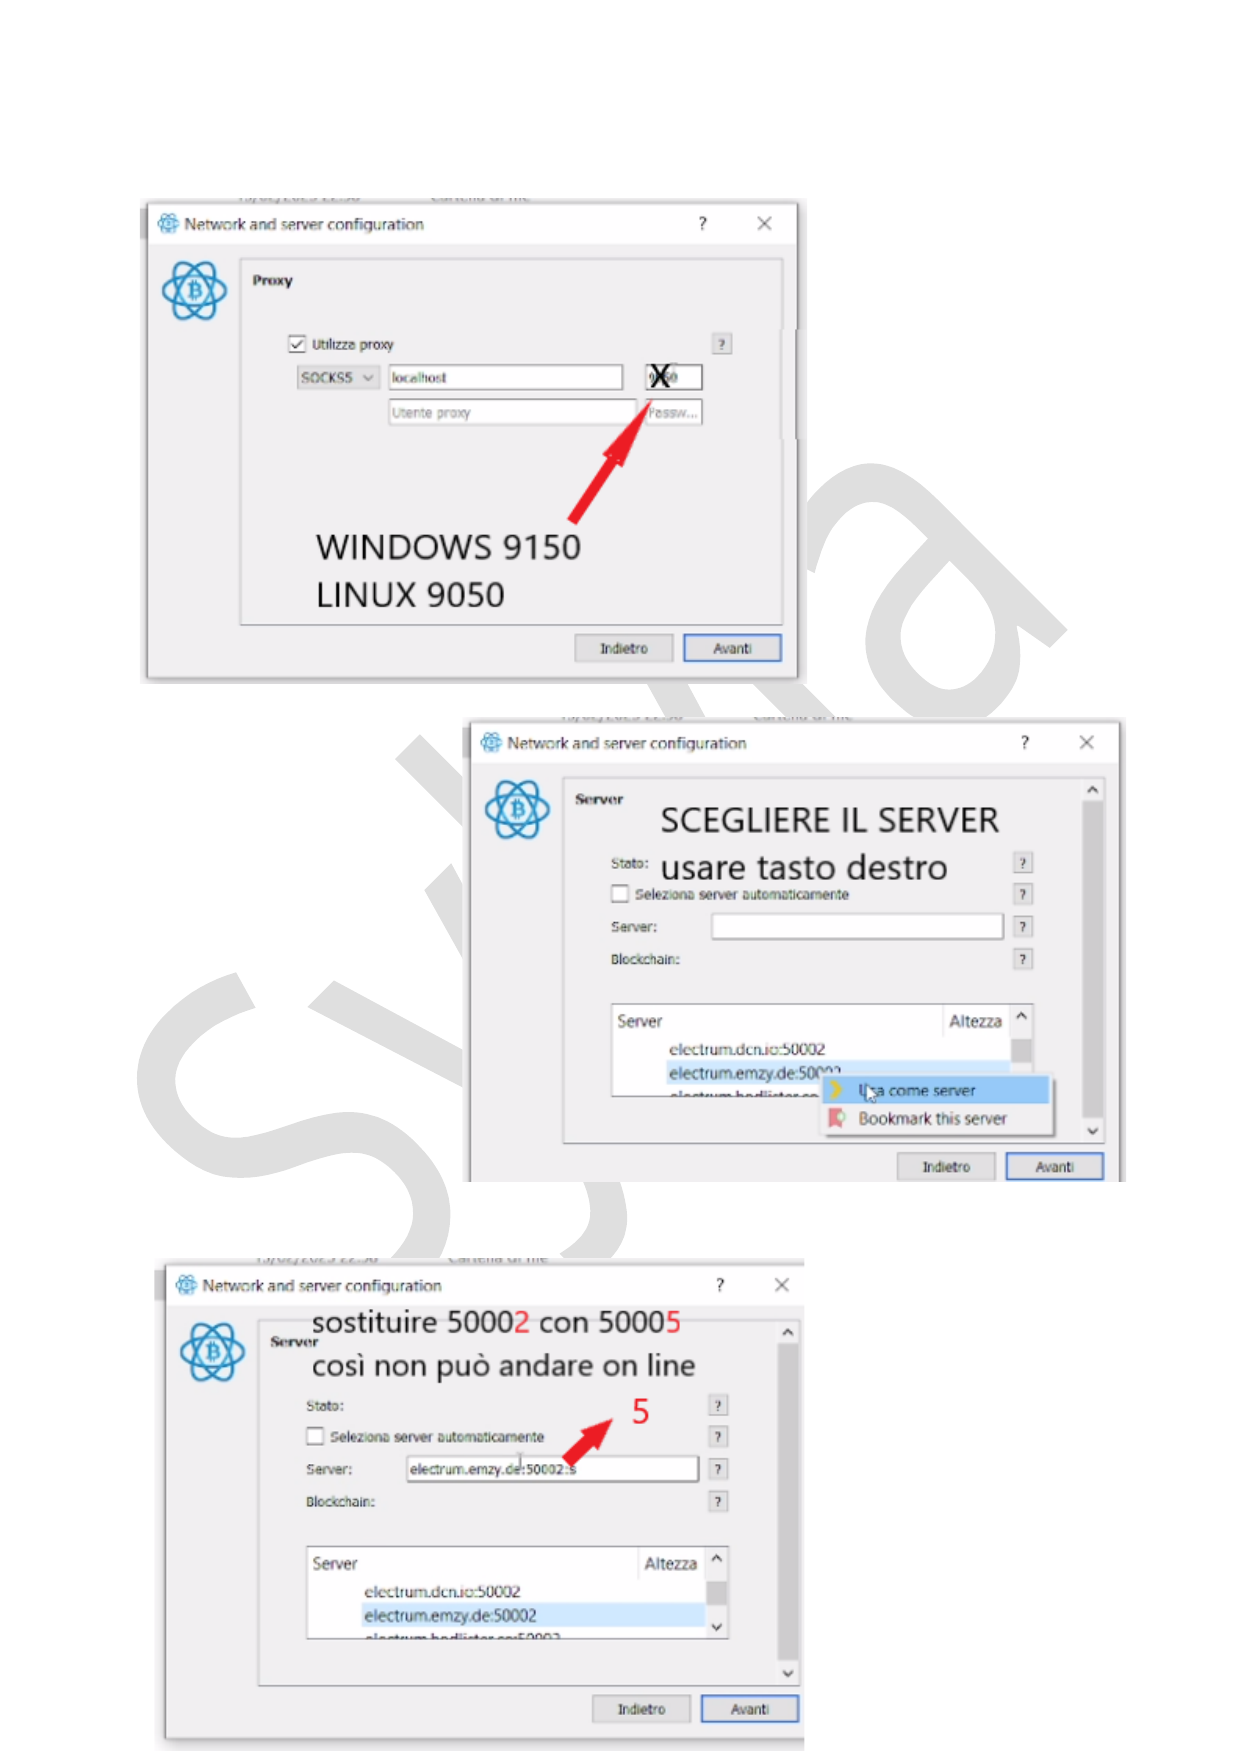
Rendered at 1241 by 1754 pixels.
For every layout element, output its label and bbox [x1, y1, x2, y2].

picture [139, 198, 808, 684]
picture [154, 1258, 805, 1751]
picture [462, 717, 1127, 1182]
